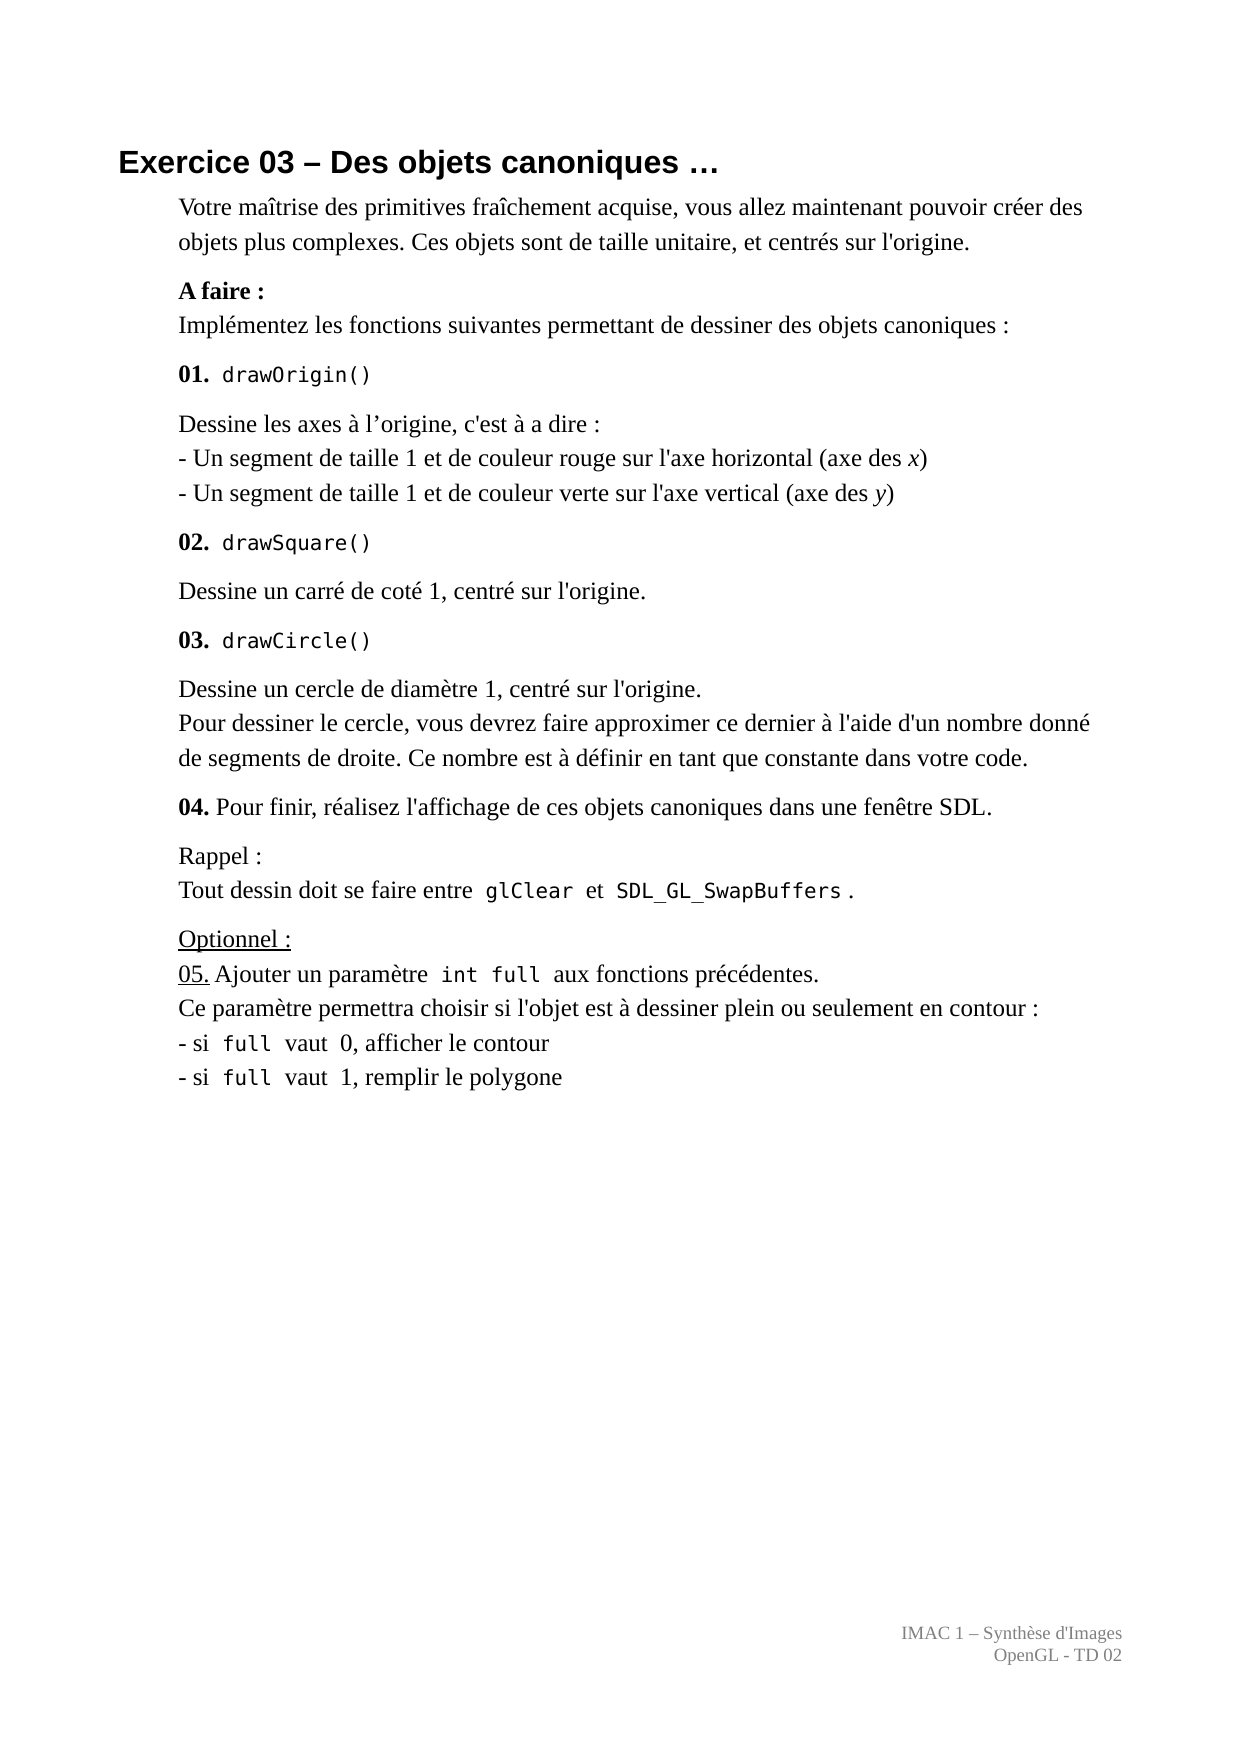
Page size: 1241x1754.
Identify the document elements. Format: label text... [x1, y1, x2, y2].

text A faire : Implémentez les fonctions suivantes permettant de dessiner des objets canoniques : [178, 276, 1122, 339]
text Votre maîtrise des primitives fraîchement acquise, vous allez maintenant pouvoir créer des objets plus complexes. Ces objets sont de taille unitaire, et centrés sur l'origine. [178, 192, 1122, 256]
text Dessine un cercle de diamètre 1, centré sur l'origine. Pour dessiner le cercle, vous devrez faire approximer ce dernier à l'aide d'un nombre donné de segments de droite. Ce nombre est à définir en tant que constante dans votre code. [178, 674, 1122, 772]
text Dessine les axes à l’origine, c'est à a dire : - Un segment de taille 1 et de couleur rouge sur l'axe horizontal (axe des x) - Un segment de taille 1 et de couleur verte sur l'axe vertical (axe des y) [178, 409, 1122, 506]
text 02. drawSquare() [178, 527, 1122, 555]
text Dessine un carré de coté 1, centré sur l'origine. [178, 576, 1122, 604]
text Rappel : Tout dessin doit se faire entre glClear et SDL_GL_SwapBuffers . [178, 841, 1122, 904]
text 01. drawOrigin() [178, 359, 1122, 388]
text 03. drawCircle() [178, 625, 1122, 653]
text Optionnel : 05. Ajouter un paramètre int full aux fonctions précédentes. Ce paramètre permettra choisir si l'objet est à dessiner plein ou seulement en contour : - si full vaut 0, afficher le contour - si full vaut 1, remplir le polygone [178, 924, 1122, 1091]
subtitle Exercice 03 – Des objets canoniques … [118, 143, 1122, 180]
text 04. Pour finir, réalisez l'affichage de ces objets canoniques dans une fenêtre SDL. [178, 792, 1122, 821]
